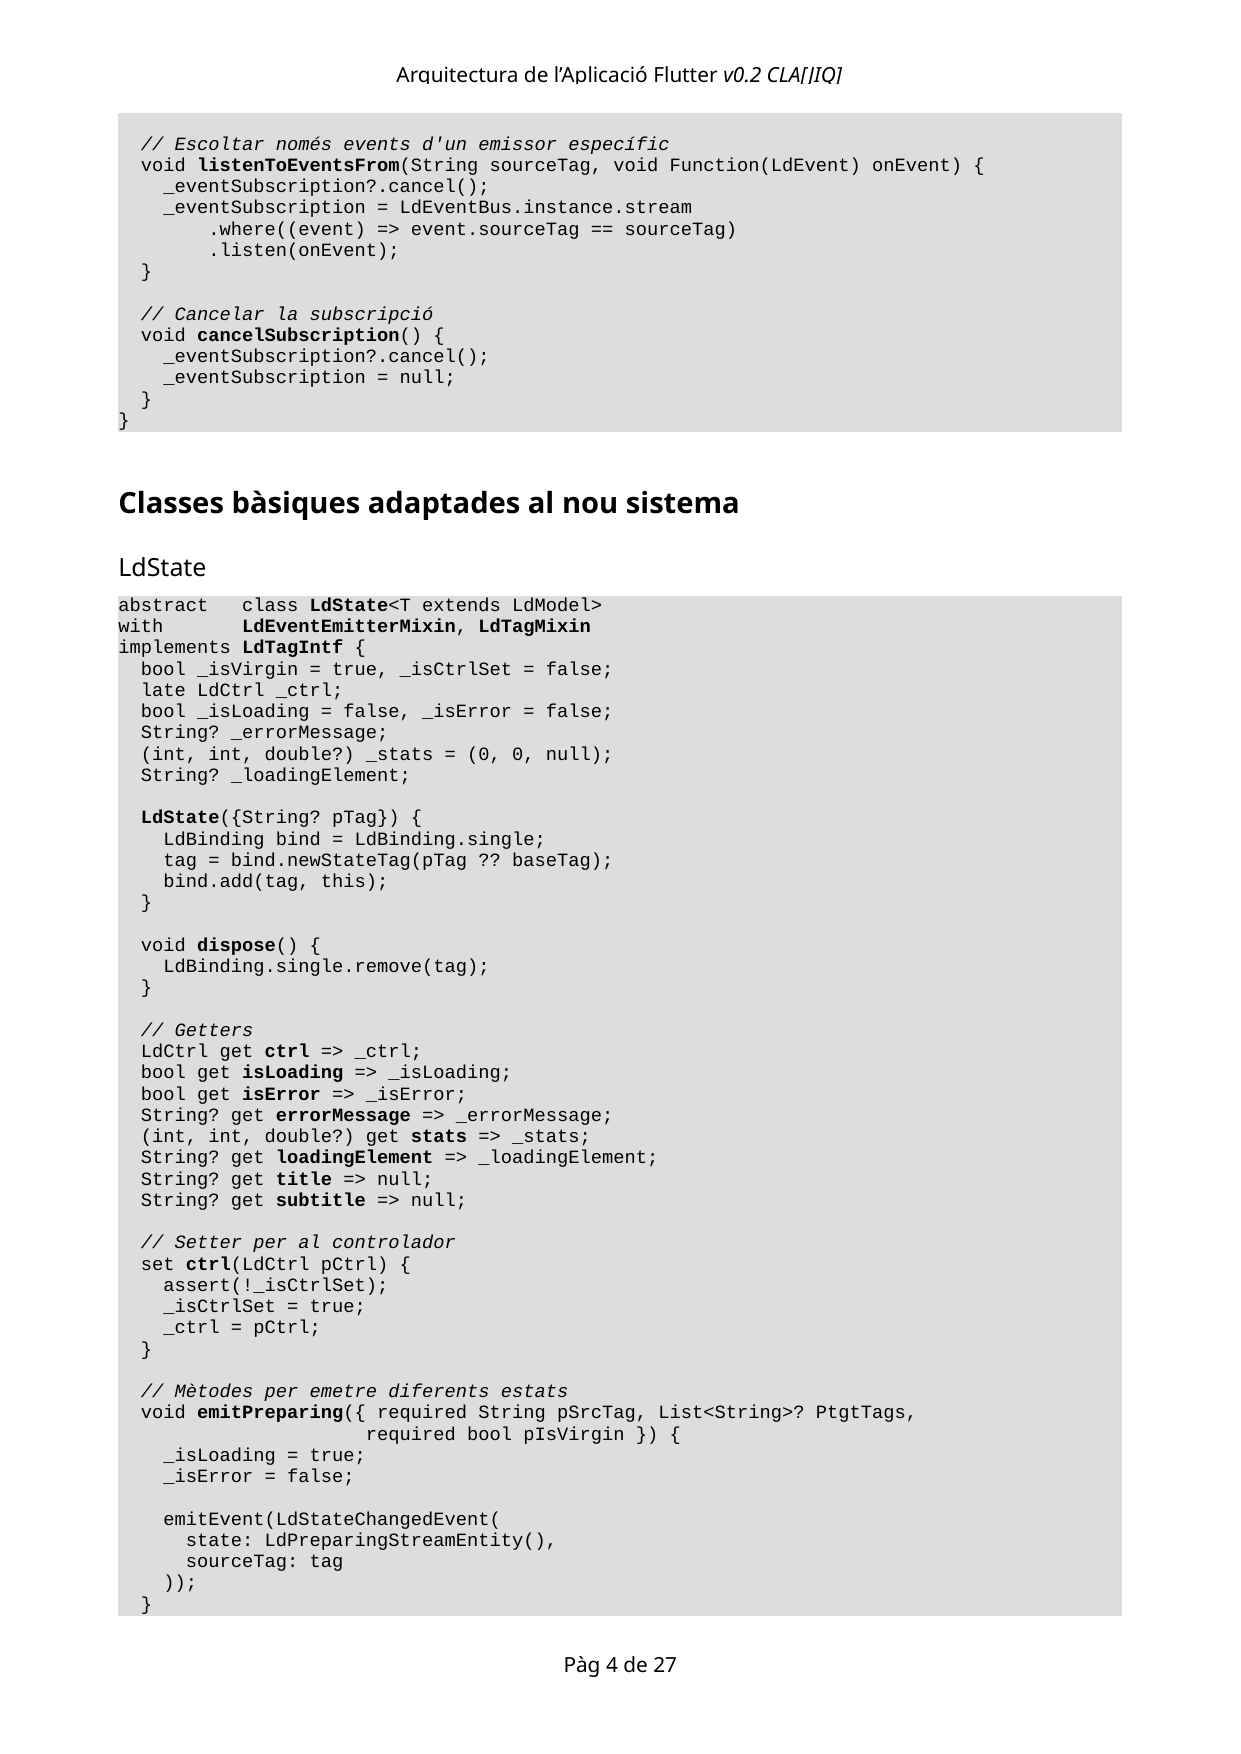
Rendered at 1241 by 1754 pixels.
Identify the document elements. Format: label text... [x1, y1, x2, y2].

text set ctrl(LdCtrl pCtrl) { [118, 1254, 1122, 1276]
text .listen(onEvent); [118, 241, 1122, 262]
text .where((event) => event.sourceTag == sourceTag) [118, 219, 1122, 241]
text LdState({String? pTag}) { [118, 808, 1122, 829]
subtitle Classes bàsiques adaptades al nou sistema [118, 482, 1122, 522]
text (int, int, double?) get stats => _stats; [118, 1127, 1122, 1148]
text String? _loadingElement; [118, 766, 1122, 787]
text _eventSubscription?.cancel(); [118, 347, 1122, 368]
text _isError = false; [118, 1467, 1122, 1488]
text String? get loadingElement => _loadingElement; [118, 1148, 1122, 1169]
text _eventSubscription = LdEventBus.instance.stream [118, 198, 1122, 219]
text // Cancelar la subscripció [118, 304, 1122, 326]
text void listenToEventsFrom(String sourceTag, void Function(LdEvent) onEvent) { [118, 156, 1122, 177]
text implements LdTagIntf { [118, 638, 1122, 659]
text (int, int, double?) _stats = (0, 0, null); [118, 744, 1122, 766]
text _eventSubscription?.cancel(); [118, 177, 1122, 198]
text LdBinding bind = LdBinding.single; [118, 829, 1122, 851]
text } [118, 1594, 1122, 1616]
text abstract class LdState<T extends LdModel> [118, 596, 1122, 617]
text bool _isLoading = false, _isError = false; [118, 702, 1122, 723]
text String? get title => null; [118, 1169, 1122, 1191]
text } [118, 262, 1122, 283]
text emitEvent(LdStateChangedEvent( [118, 1509, 1122, 1531]
text )); [118, 1573, 1122, 1594]
text _ctrl = pCtrl; [118, 1318, 1122, 1339]
text String? get subtitle => null; [118, 1191, 1122, 1212]
text sourceTag: tag [118, 1552, 1122, 1573]
text void dispose() { [118, 936, 1122, 957]
text state: LdPreparingStreamEntity(), [118, 1531, 1122, 1552]
text String? get errorMessage => _errorMessage; [118, 1106, 1122, 1127]
text // Escoltar només events d'un emissor específic [118, 134, 1122, 156]
text // Setter per al controlador [118, 1233, 1122, 1254]
text required bool pIsVirgin }) { [118, 1424, 1122, 1446]
text with LdEventEmitterMixin, LdTagMixin [118, 617, 1122, 638]
text } [118, 389, 1122, 411]
text } [118, 1339, 1122, 1361]
text // Getters [118, 1021, 1122, 1042]
text bool _isVirgin = true, _isCtrlSet = false; [118, 659, 1122, 681]
subtitle LdState [118, 549, 1122, 583]
text bool get isLoading => _isLoading; [118, 1063, 1122, 1084]
text _isLoading = true; [118, 1446, 1122, 1467]
text tag = bind.newStateTag(pTag ?? baseTag); [118, 851, 1122, 872]
text String? _errorMessage; [118, 723, 1122, 744]
text bool get isError => _isError; [118, 1084, 1122, 1106]
text } [118, 978, 1122, 999]
text void cancelSubscription() { [118, 326, 1122, 347]
text void emitPreparing({ required String pSrcTag, List<String>? PtgtTags, [118, 1403, 1122, 1424]
text } [118, 893, 1122, 914]
text // Mètodes per emetre diferents estats [118, 1382, 1122, 1403]
text LdCtrl get ctrl => _ctrl; [118, 1042, 1122, 1063]
text LdBinding.single.remove(tag); [118, 957, 1122, 978]
text bind.add(tag, this); [118, 872, 1122, 893]
text assert(!_isCtrlSet); [118, 1276, 1122, 1297]
text _eventSubscription = null; [118, 368, 1122, 389]
text } [118, 411, 1122, 432]
text _isCtrlSet = true; [118, 1297, 1122, 1318]
text late LdCtrl _ctrl; [118, 681, 1122, 702]
